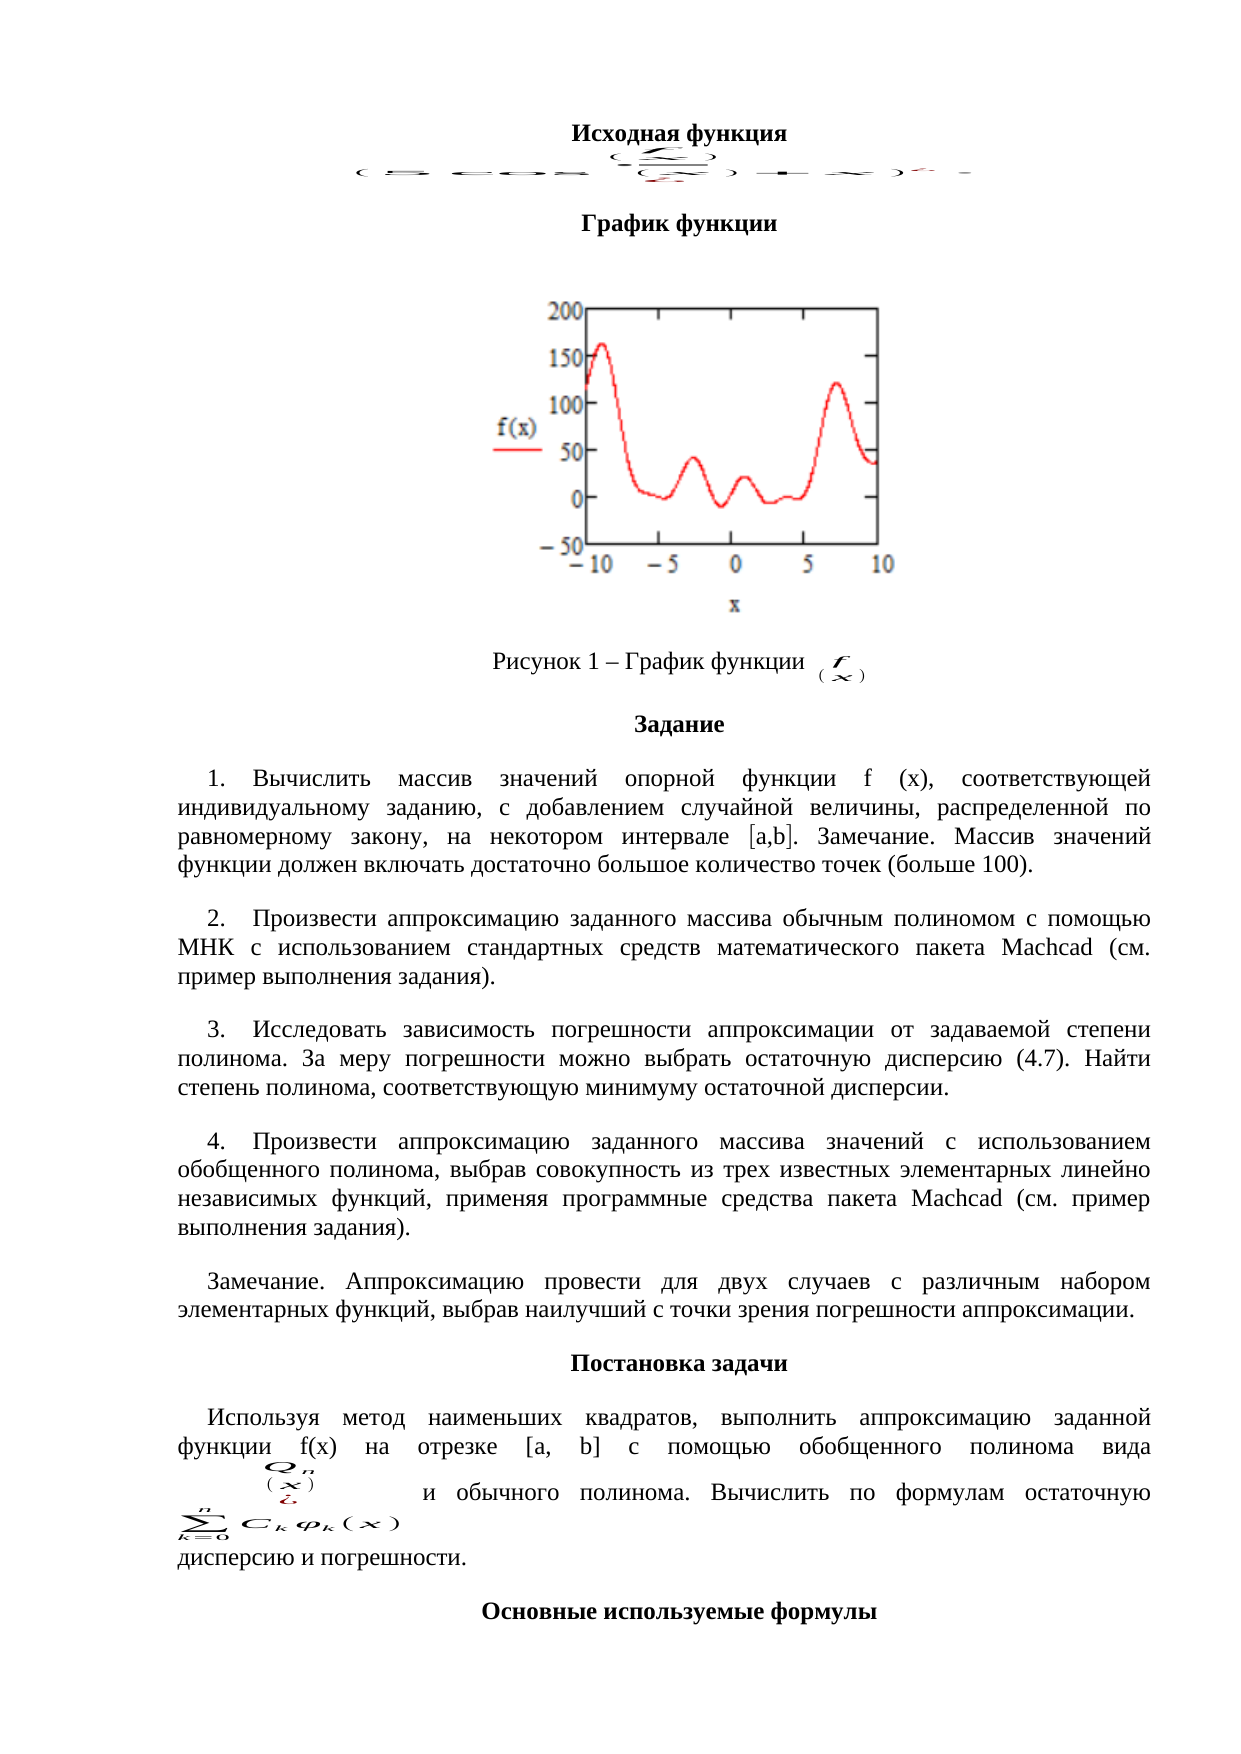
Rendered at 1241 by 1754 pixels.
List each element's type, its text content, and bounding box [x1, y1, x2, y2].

list Произвести аппроксимацию заданного массива обычным полиномом с помощью МНК с использованием стандартных средств математического пакета Machcad (см. пример выполнения задания). [177, 903, 1152, 989]
text Задание [177, 709, 1152, 738]
list Вычислить массив значений опорной функции f (x), соответствующей индивидуальному заданию, с добавлением случайной величины, распределенной по равномерному закону, на некотором интервале a,b. Замечание. Массив значений функции должен включать достаточно большое количество точек (больше 100). [177, 763, 1152, 878]
text График функции [177, 208, 1152, 237]
text Постановка задачи [177, 1348, 1152, 1377]
text Замечание. Аппроксимацию провести для двух случаев с различным набором элементарных функций, выбрав наилучший с точки зрения погрешности аппроксимации. [177, 1266, 1152, 1323]
text Основные используемые формулы [177, 1596, 1152, 1624]
text Используя метод наименьших квадратов, выполнить аппроксимацию заданной функции f(x) на отрезке [a, b] с помощью обобщенного полинома вида и обычного полинома. Вычислить по формулам остаточную дисперсию и погрешности. [177, 1402, 1152, 1571]
text Рисунок 1 – График функции [177, 646, 1152, 684]
list Исследовать зависимость погрешности аппроксимации от задаваемой степени полинома. За меру погрешности можно выбрать остаточную дисперсию (4.7). Найти степень полинома, соответствующую минимуму остаточной дисперсии. [177, 1014, 1152, 1101]
text Исходная функция [177, 118, 1152, 147]
list Произвести аппроксимацию заданного массива значений с использованием обобщенного полинома, выбрав совокупность из трех известных элементарных линейно независимых функций, применяя программные средства пакета Machcad (см. пример выполнения задания). [177, 1126, 1152, 1241]
